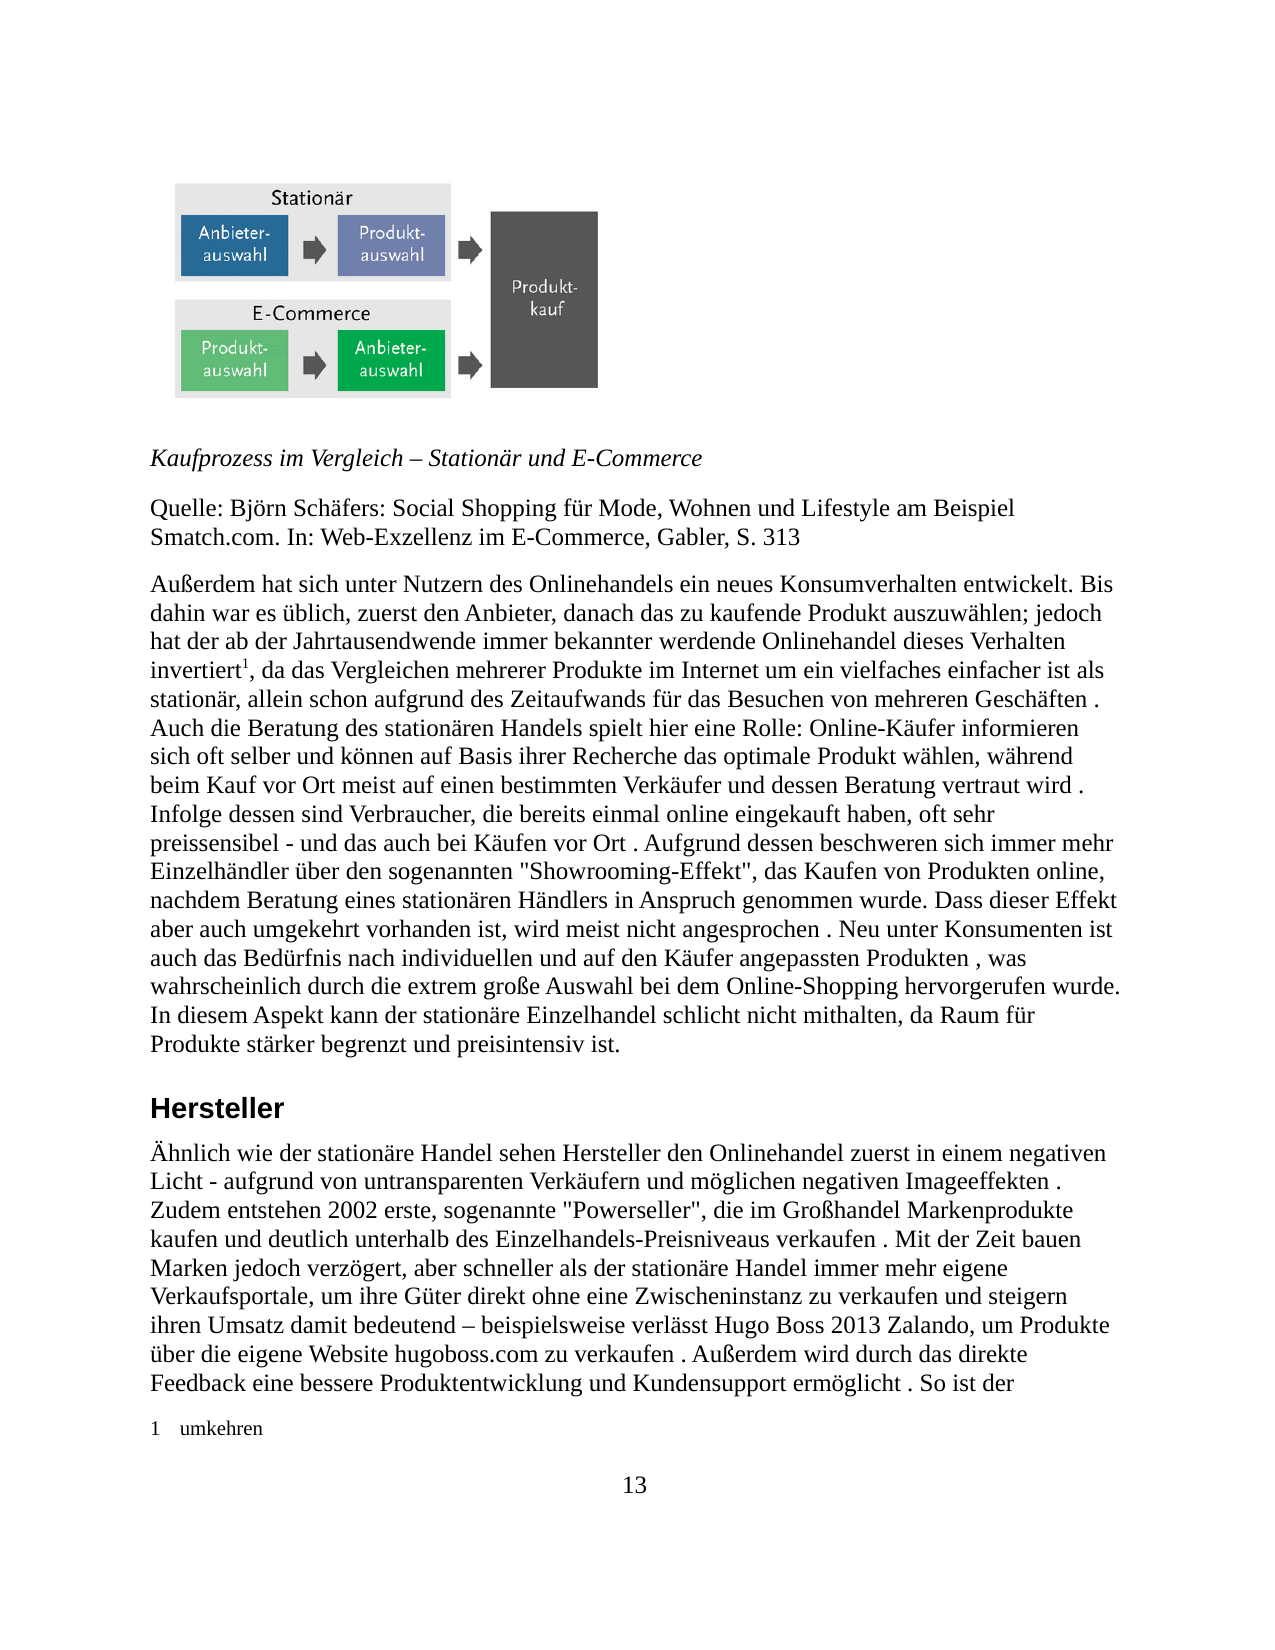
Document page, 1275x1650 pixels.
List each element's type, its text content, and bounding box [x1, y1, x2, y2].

picture [150, 150, 623, 431]
text Außerdem hat sich unter Nutzern des Onlinehandels ein neues Konsumverhalten entwickelt. Bis dahin war es üblich, zuerst den Anbieter, danach das zu kaufende Produkt auszuwählen; jedoch hat der ab der Jahrtausendwende immer bekannter werdende Onlinehandel dieses Verhalten invertiert, da das Vergleichen mehrerer Produkte im Internet um ein vielfaches einfacher ist als stationär, allein schon aufgrund des Zeitaufwands für das Besuchen von mehreren Geschäften . Auch die Beratung des stationären Handels spielt hier eine Rolle: Online-Käufer informieren sich oft selber und können auf Basis ihrer Recherche das optimale Produkt wählen, während beim Kauf vor Ort meist auf einen bestimmten Verkäufer und dessen Beratung vertraut wird . Infolge dessen sind Verbraucher, die bereits einmal online eingekauft haben, oft sehr preissensibel - und das auch bei Käufen vor Ort . Aufgrund dessen beschweren sich immer mehr Einzelhändler über den sogenannten "Showrooming-Effekt", das Kaufen von Produkten online, nachdem Beratung eines stationären Händlers in Anspruch genommen wurde. Dass dieser Effekt aber auch umgekehrt vorhanden ist, wird meist nicht angesprochen . Neu unter Konsumenten ist auch das Bedürfnis nach individuellen und auf den Käufer angepassten Produkten , was wahrscheinlich durch die extrem große Auswahl bei dem Online-Shopping hervorgerufen wurde. In diesem Aspekt kann der stationäre Einzelhandel schlicht nicht mithalten, da Raum für Produkte stärker begrenzt und preisintensiv ist. [150, 569, 1125, 1058]
text Quelle: Björn Schäfers: Social Shopping für Mode, Wohnen und Lifestyle am Beispiel Smatch.com. In: Web-Exzellenz im E-Commerce, Gabler, S. 313 [150, 493, 1125, 551]
text Kaufprozess im Vergleich – Stationär und E-Commerce [150, 443, 1125, 472]
text Ähnlich wie der stationäre Handel sehen Hersteller den Onlinehandel zuerst in einem negativen Licht - aufgrund von untransparenten Verkäufern und möglichen negativen Imageeffekten . Zudem entstehen 2002 erste, sogenannte "Powerseller", die im Großhandel Markenprodukte kaufen und deutlich unterhalb des Einzelhandels-Preisniveaus verkaufen . Mit der Zeit bauen Marken jedoch verzögert, aber schneller als der stationäre Handel immer mehr eigene Verkaufsportale, um ihre Güter direkt ohne eine Zwischeninstanz zu verkaufen und steigern ihren Umsatz damit bedeutend – beispielsweise verlässt Hugo Boss 2013 Zalando, um Produkte über die eigene Website hugoboss.com zu verkaufen . Außerdem wird durch das direkte Feedback eine bessere Produktentwicklung und Kundensupport ermöglicht . So ist der [150, 1138, 1125, 1396]
text umkehren [150, 1416, 1125, 1440]
subtitle Hersteller [150, 1092, 1125, 1125]
